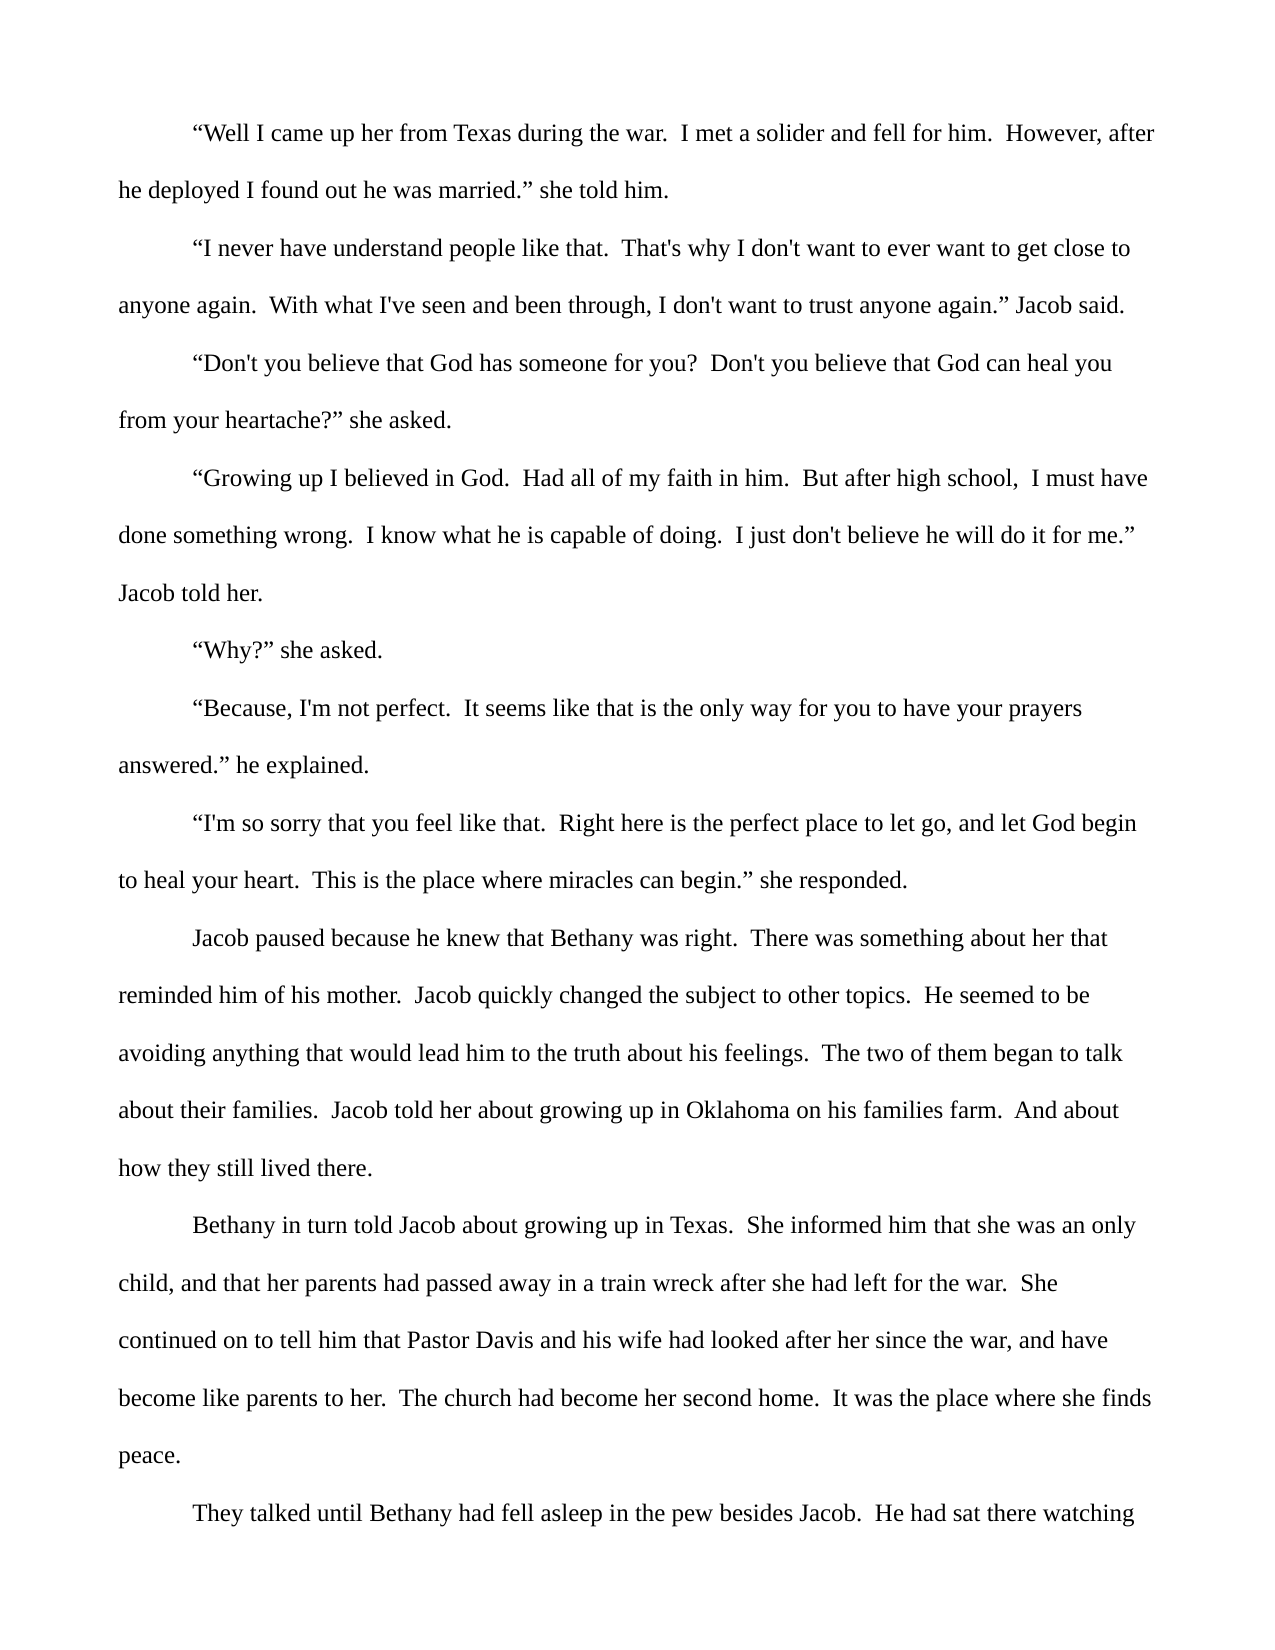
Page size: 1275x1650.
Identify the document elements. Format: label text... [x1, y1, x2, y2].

text “Growing up I believed in God. Had all of my faith in him. But after high school, I must have done something wrong. I know what he is capable of doing. I just don't believe he will do it for me.” Jacob told her. [118, 463, 1157, 607]
text “I'm so sorry that you feel like that. Right here is the perfect place to let go, and let God begin to heal your heart. This is the place where miracles can begin.” she responded. [118, 808, 1157, 894]
text Jacob paused because he knew that Bethany was right. There was something about her that reminded him of his mother. Jacob quickly changed the subject to other topics. He seemed to be avoiding anything that would lead him to the truth about his feelings. The two of them began to talk about their families. Jacob told her about growing up in Oklahoma on his families farm. And about how they still lived there. [118, 923, 1157, 1182]
text “Well I came up her from Texas during the war. I met a solider and fell for him. However, after he deployed I found out he was married.” she told him. [118, 118, 1157, 204]
text “I never have understand people like that. That's why I don't want to ever want to get close to anyone again. With what I've seen and been through, I don't want to trust anyone again.” Jacob said. [118, 233, 1157, 319]
text “Why?” she asked. [118, 636, 1157, 664]
text Bethany in turn told Jacob about growing up in Texas. She informed him that she was an only child, and that her parents had passed away in a train wreck after she had left for the war. She continued on to tell him that Pastor Davis and his wife had looked after her since the war, and have become like parents to her. The church had become her second home. It was the place where she finds peace. [118, 1211, 1157, 1469]
text “Don't you believe that God has someone for you? Don't you believe that God can heal you from your heartache?” she asked. [118, 348, 1157, 434]
text They talked until Bethany had fell asleep in the pew besides Jacob. He had sat there watching [118, 1498, 1157, 1527]
text “Because, I'm not perfect. It seems like that is the only way for you to have your prayers answered.” he explained. [118, 693, 1157, 779]
